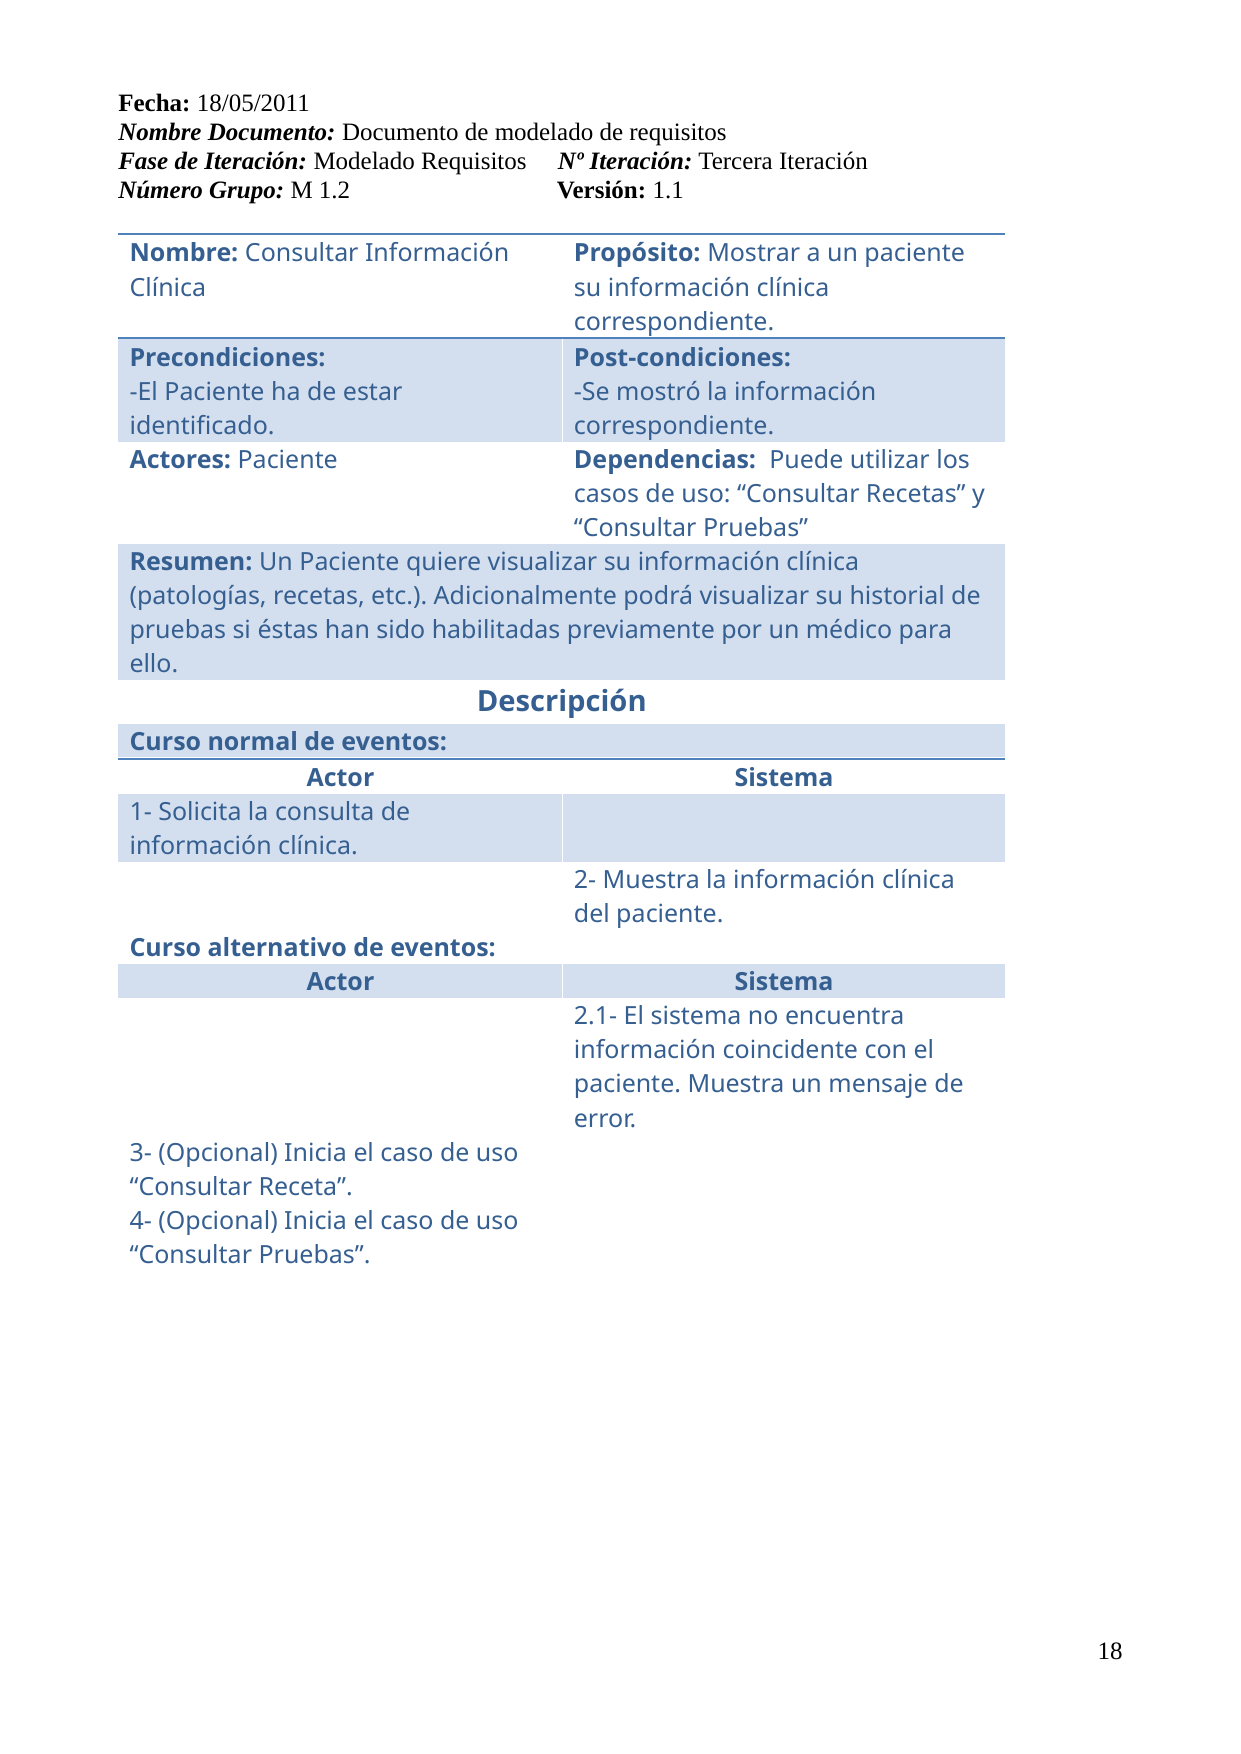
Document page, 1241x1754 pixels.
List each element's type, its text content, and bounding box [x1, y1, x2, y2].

table_cell Precondiciones: -El Paciente ha de estar identificado. [118, 339, 562, 442]
table_cell [118, 862, 562, 930]
table_cell Sistema [563, 964, 1005, 998]
table_cell 4- (Opcional) Inicia el caso de uso “Consultar Pruebas”. [118, 1203, 562, 1271]
table_cell Dependencias: Puede utilizar los casos de uso: “Consultar Recetas” y “Consultar Pruebas” [563, 442, 1005, 544]
table_cell 2.1- El sistema no encuentra información coincidente con el paciente. Muestra un mensaje de error. [563, 998, 1005, 1134]
table_cell [563, 1203, 1005, 1271]
table_cell Actor [118, 964, 562, 998]
table_header Propósito: Mostrar a un paciente su información clínica correspondiente. [563, 235, 1005, 337]
table_cell [563, 1134, 1005, 1202]
table_cell Post-condiciones: -Se mostró la información correspondiente. [563, 339, 1005, 442]
table_cell Curso normal de eventos: [118, 724, 1005, 757]
table_cell [563, 794, 1005, 862]
table_cell 3- (Opcional) Inicia el caso de uso “Consultar Receta”. [118, 1134, 562, 1202]
table_cell 2- Muestra la información clínica del paciente. [563, 862, 1005, 930]
table_cell Actores: Paciente [118, 442, 562, 544]
table_cell Sistema [563, 760, 1005, 794]
table_cell 1- Solicita la consulta de información clínica. [118, 794, 562, 862]
table_cell Resumen: Un Paciente quiere visualizar su información clínica (patologías, recetas, etc.). Adicionalmente podrá visualizar su historial de pruebas si éstas han sido habilitadas previamente por un médico para ello. [118, 544, 1005, 680]
table_cell [118, 998, 562, 1134]
table_cell Descripción [118, 680, 1005, 723]
table_header Nombre: Consultar Información Clínica [118, 235, 562, 337]
table_cell Actor [118, 760, 562, 794]
table_cell Curso alternativo de eventos: [118, 930, 1005, 964]
